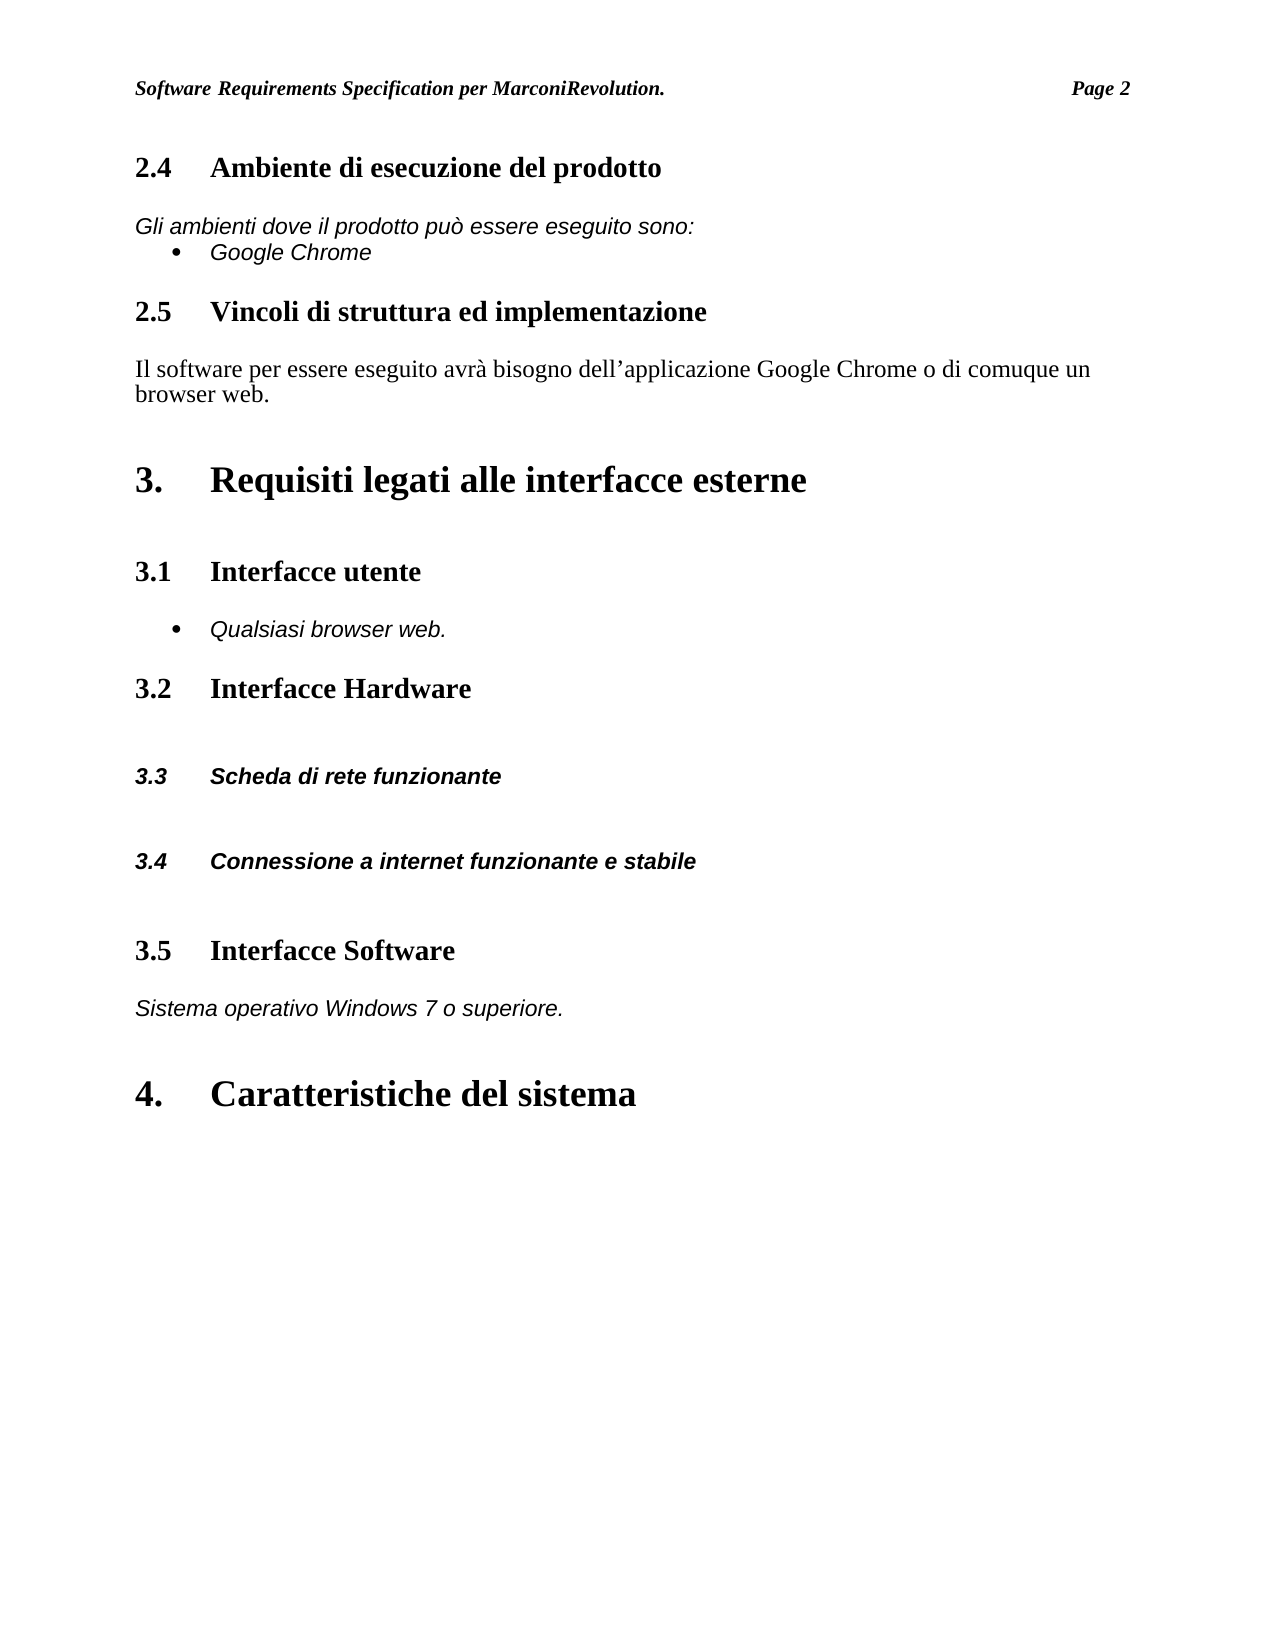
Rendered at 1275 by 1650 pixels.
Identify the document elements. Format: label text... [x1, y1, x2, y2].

subtitle Ambiente di esecuzione del prodotto [135, 150, 1140, 183]
subtitle Scheda di rete funzionante [135, 763, 1140, 790]
subtitle Requisiti legati alle interfacce esterne [135, 457, 1140, 500]
text Sistema operativo Windows 7 o superiore. [135, 995, 1140, 1022]
list Qualsiasi browser web. [172, 617, 1140, 642]
text Gli ambienti dove il prodotto può essere eseguito sono: [135, 213, 1140, 239]
subtitle Connessione a internet funzionante e stabile [135, 848, 1140, 874]
subtitle Vincoli di struttura ed implementazione [135, 294, 1140, 328]
subtitle Interfacce Software [135, 933, 1140, 966]
list Google Chrome [172, 239, 1140, 265]
subtitle Caratteristiche del sistema [135, 1072, 1140, 1115]
subtitle Interfacce utente [135, 554, 1140, 588]
text Il software per essere eseguito avrà bisogno dell’applicazione Google Chrome o di comuque un browser web. [135, 357, 1140, 407]
subtitle Interfacce Hardware [135, 671, 1140, 705]
